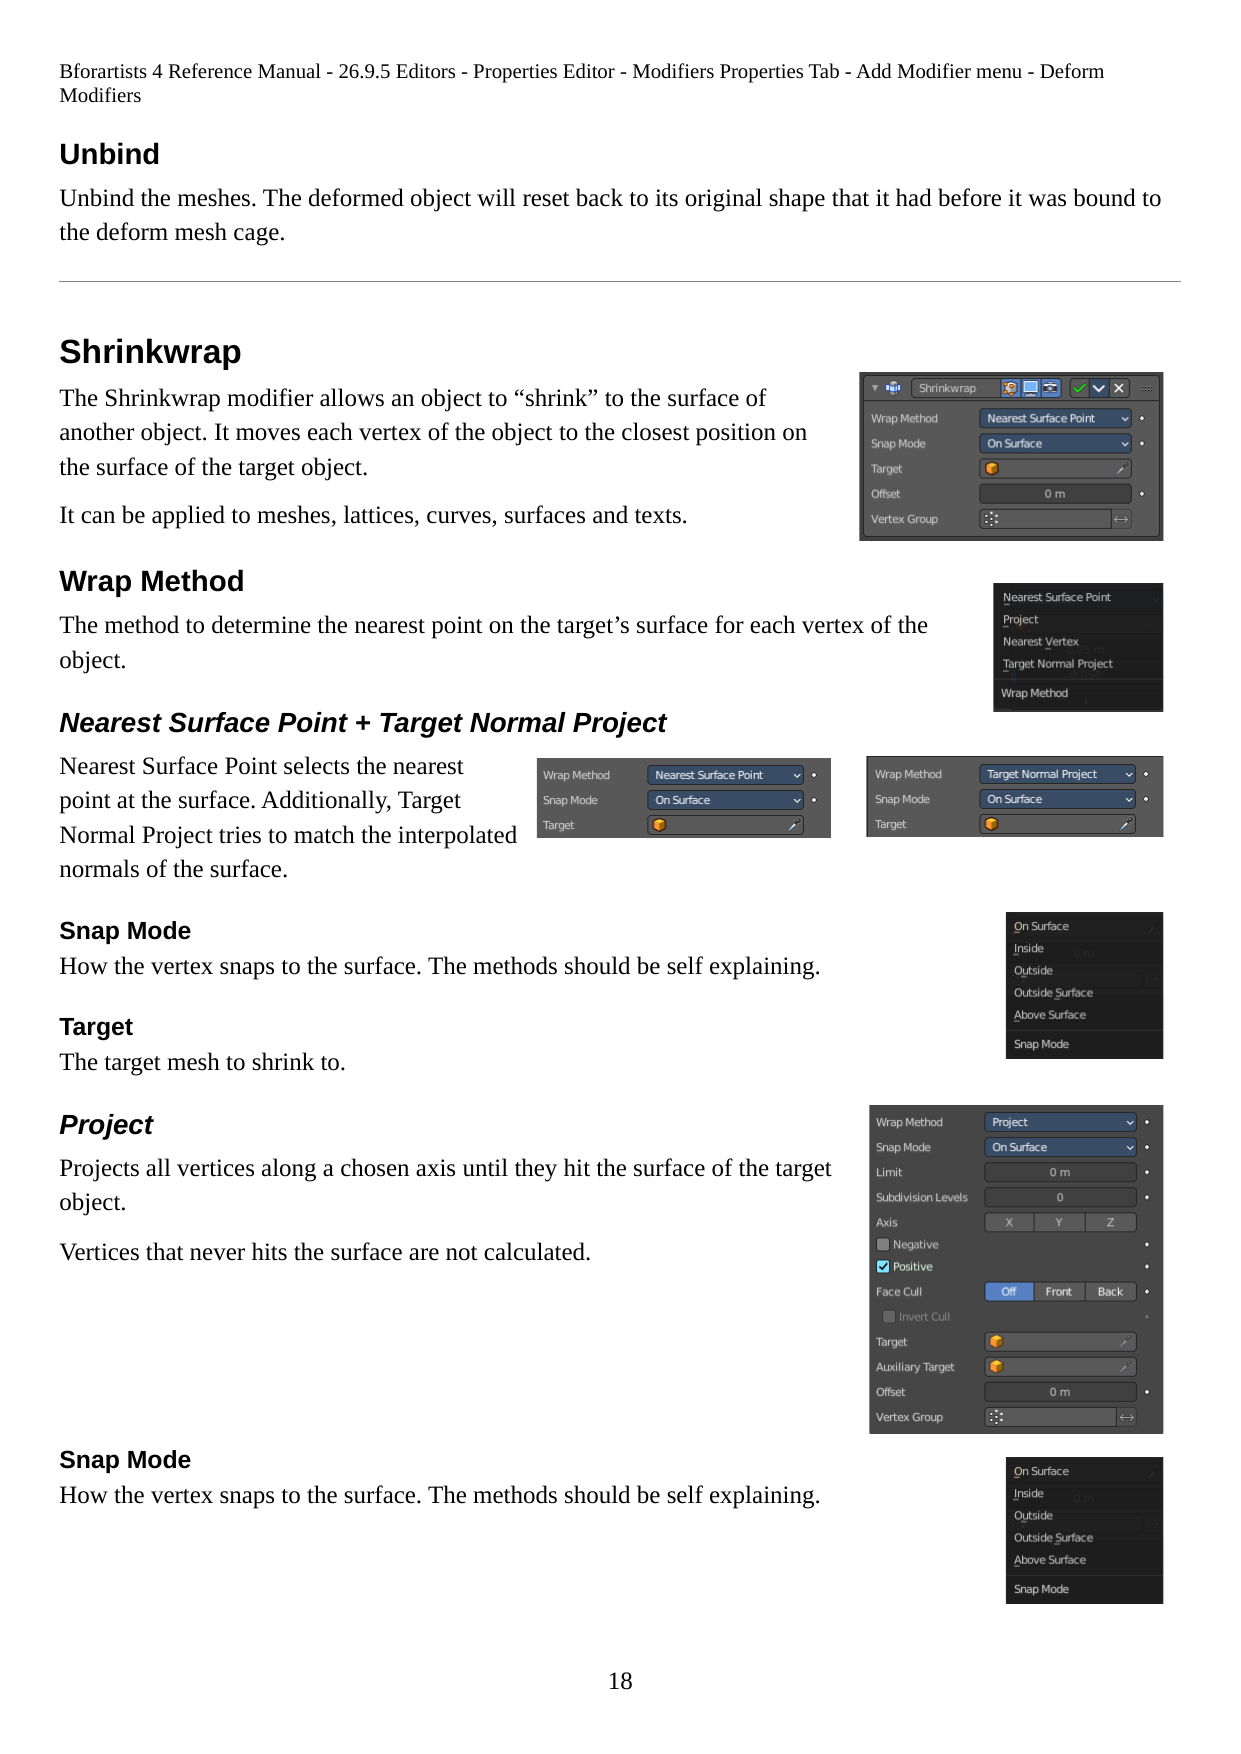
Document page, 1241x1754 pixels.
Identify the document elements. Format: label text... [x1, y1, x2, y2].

subtitle Snap Mode [59, 916, 1005, 944]
text It can be applied to meshes, lattices, curves, surfaces and texts. [59, 501, 859, 529]
picture [993, 583, 1164, 712]
picture [866, 756, 1164, 837]
picture [536, 758, 831, 838]
subtitle Nearest Surface Point + Target Normal Project [59, 707, 1181, 738]
subtitle [1164, 916, 1181, 944]
text The target mesh to shrink to. [59, 1047, 1181, 1076]
picture [1005, 1457, 1164, 1604]
subtitle [1164, 1012, 1181, 1041]
text Vertices that never hits the surface are not calculated. [59, 1237, 869, 1265]
text Nearest Surface Point selects the nearest point at the surface. Additionally, Target Normal Project tries to match the interpolated normals of the surface. [59, 751, 1181, 883]
picture [869, 1105, 1164, 1434]
subtitle Project [59, 1109, 869, 1141]
subtitle Snap Mode [59, 1445, 1181, 1474]
picture [859, 372, 1164, 541]
subtitle Unbind [59, 137, 1181, 170]
subtitle Target [59, 1012, 1005, 1041]
text The method to determine the nearest point on the target’s surface for each vertex of the object. [59, 611, 993, 674]
text How the vertex snaps to the surface. The methods should be self explaining. [59, 951, 1005, 979]
text The Shrinkwrap modifier allows an object to “shrink” to the surface of another object. It moves each vertex of the object to the closest position on the surface of the target object. [59, 383, 859, 480]
subtitle Shrinkwrap [59, 331, 1181, 370]
picture [1005, 912, 1164, 1059]
text How the vertex snaps to the surface. The methods should be self explaining. [59, 1480, 1005, 1509]
text Projects all vertices along a chosen axis until they hit the surface of the target object. [59, 1153, 869, 1216]
subtitle [1164, 1109, 1181, 1141]
subtitle Wrap Method [59, 564, 1181, 598]
text Unbind the meshes. The deformed object will reset back to its original shape that it had before it was bound to the deform mesh cage. [59, 183, 1181, 246]
